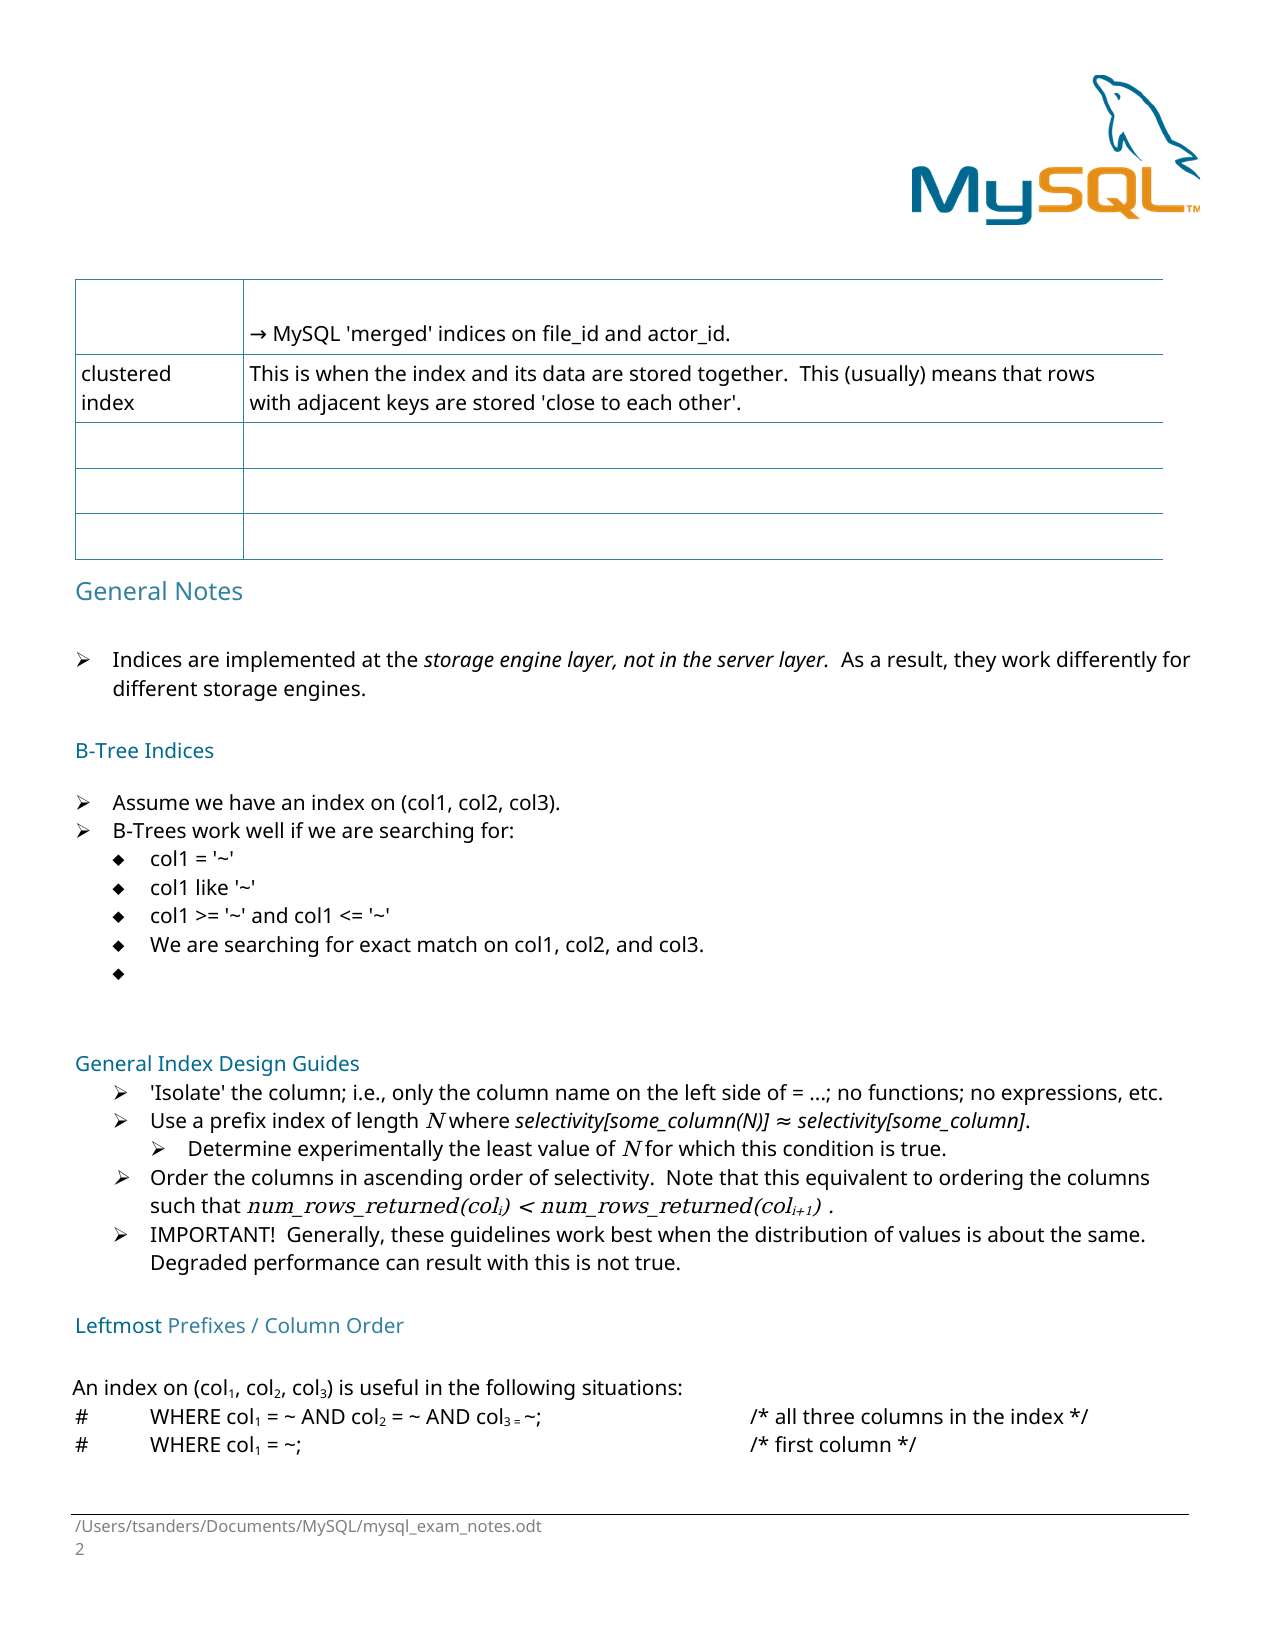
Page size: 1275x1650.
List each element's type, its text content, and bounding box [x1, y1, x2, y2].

table_cell clustered index [76, 355, 243, 422]
table_cell [244, 469, 1163, 513]
text An index on (col1, col2, col3) is useful in the following situations: [72, 1373, 1200, 1402]
table_cell [76, 514, 243, 559]
list Determine experimentally the least value of N for which this condition is true. [150, 1134, 1200, 1163]
list col1 >= '~' and col1 <= '~' [112, 901, 1200, 930]
text # WHERE col1 = ~ AND col2 = ~ AND col3 = ~; /* all three columns in the index */ [75, 1402, 1185, 1430]
list Indices are implemented at the storage engine layer, not in the server layer. As a result, they work differently for different storage engines. [75, 646, 1200, 702]
subtitle General Notes [75, 574, 1185, 608]
text # WHERE col1 = ~; /* first column */ [75, 1430, 1185, 1459]
table_cell [76, 280, 243, 353]
table_cell [76, 423, 243, 467]
table_cell [244, 423, 1163, 467]
list Leftmost Prefixes / Column Order [75, 1311, 1185, 1339]
list B-Trees work well if we are searching for: [75, 816, 1200, 844]
list Assume we have an index on (col1, col2, col3). [75, 788, 1200, 816]
list col1 = '~' [112, 844, 1200, 873]
list 'Isolate' the column; i.e., only the column name on the left side of = ...; no functions; no expressions, etc. [112, 1078, 1200, 1106]
list col1 like '~' [112, 873, 1200, 901]
table_cell → MySQL 'merged' indices on file_id and actor_id. [244, 280, 1163, 353]
list Use a prefix index of length N where selectivity[some_column(N)] ≈ selectivity[some_column]. [112, 1106, 1200, 1134]
table_cell This is when the index and its data are stored together. This (usually) means that rows with adjacent keys are stored 'close to each other'. [244, 355, 1163, 422]
picture [912, 75, 1200, 225]
list General Index Design Guides [75, 1049, 1185, 1078]
picture [1108, 75, 1200, 176]
list B-Tree Indices [75, 737, 1185, 765]
table_cell [244, 514, 1163, 559]
table_cell [76, 469, 243, 513]
list IMPORTANT! Generally, these guidelines work best when the distribution of values is about the same. Degraded performance can result with this is not true. [112, 1220, 1200, 1277]
list We are searching for exact match on col1, col2, and col3. [112, 930, 1200, 958]
list Order the columns in ascending order of selectivity. Note that this equivalent to ordering the columns such that num_rows_returned(coli) < num_rows_returned(coli+1) . [112, 1163, 1200, 1220]
